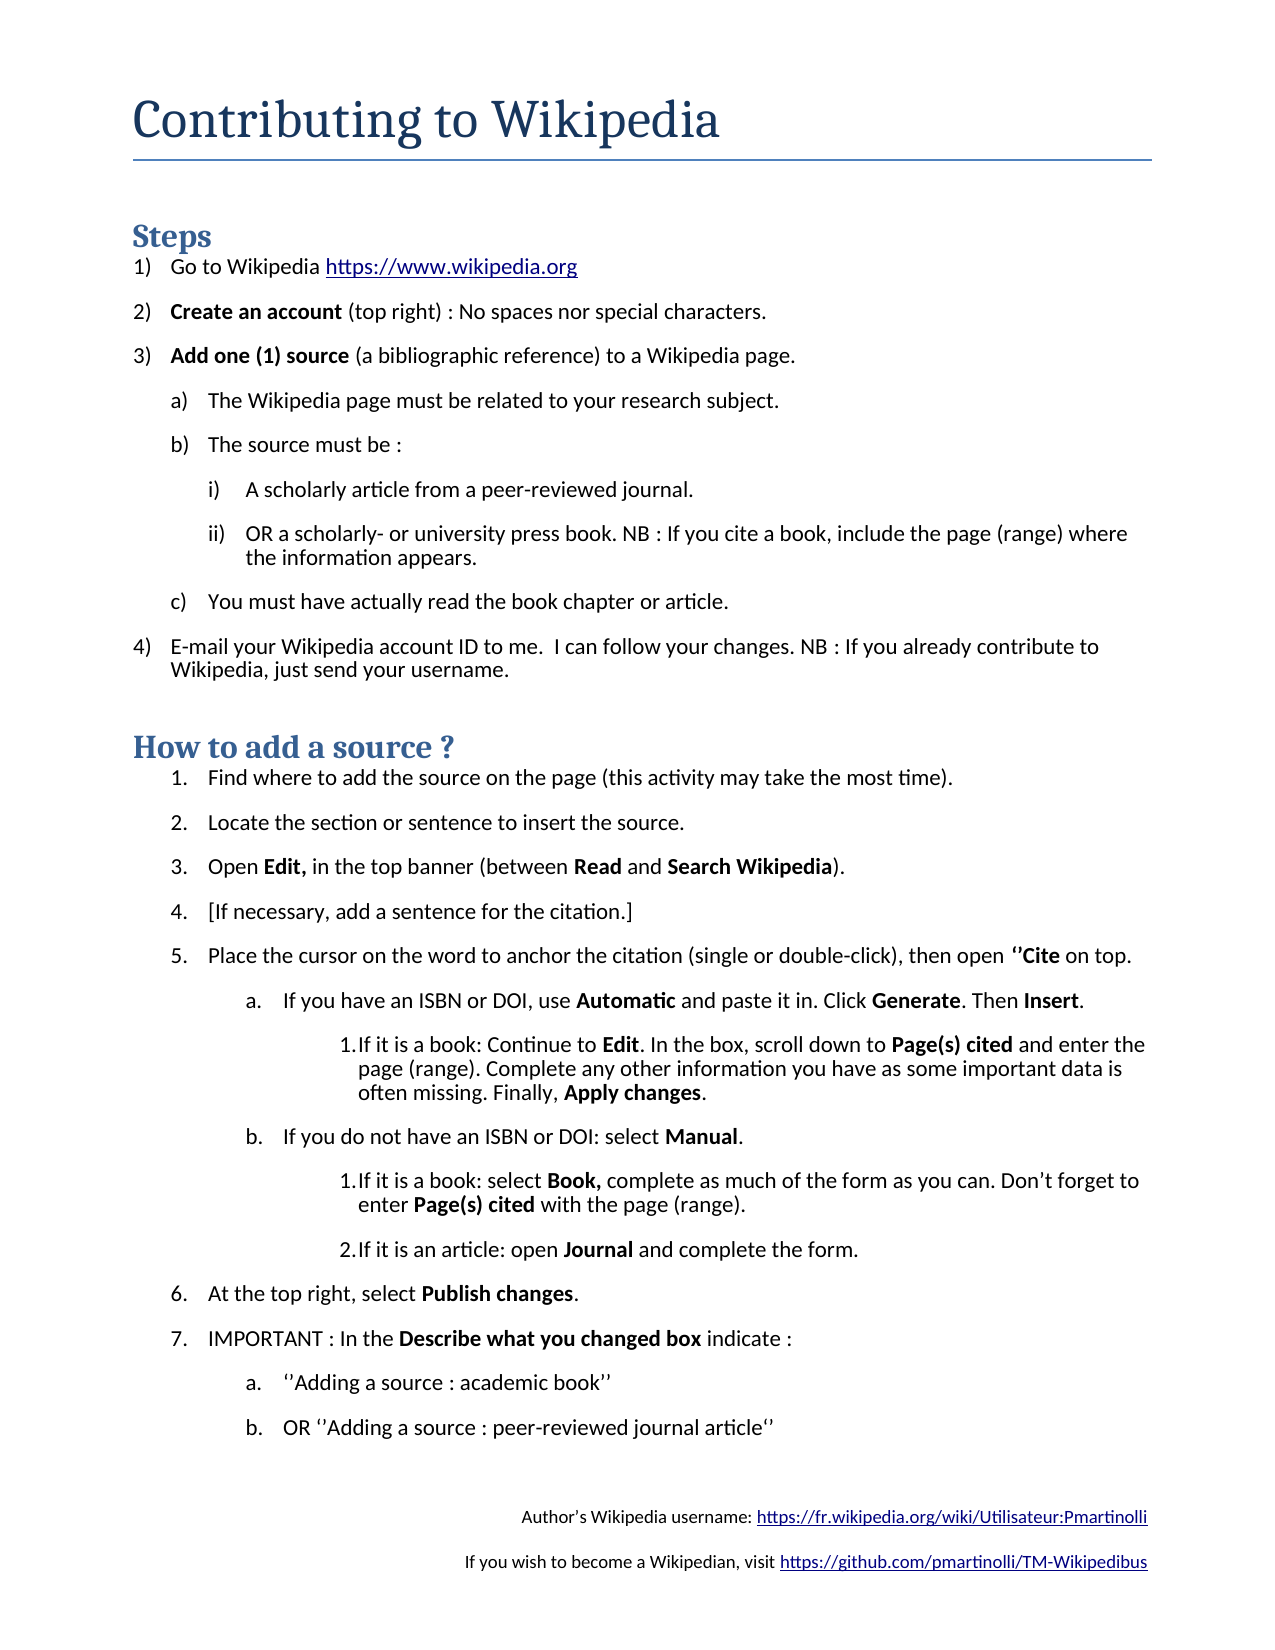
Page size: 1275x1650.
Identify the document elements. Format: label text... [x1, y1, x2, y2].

list You must have actually read the book chapter or article. [170, 591, 1152, 614]
list Locate the section or sentence to insert the source. [170, 811, 1152, 835]
list If you do not have an ISBN or DOI: select Manual. [245, 1126, 1152, 1149]
list ‘’Adding a source : academic book’’ [245, 1372, 1152, 1395]
list OR a scholarly- or university press book. NB : If you cite a book, include the page (range) where the information appears. [208, 523, 1152, 570]
list If it is an article: open Journal and complete the form. [339, 1238, 1152, 1262]
list [If necessary, add a sentence for the citation.] [170, 900, 1152, 924]
subtitle How to add a source ? [133, 728, 1152, 767]
text If you wish to become a Wikipedian, visit https://github.com/pmartinolli/TM-Wikipedibus [133, 1549, 1152, 1573]
text Author’s Wikipedia username: https://fr.wikipedia.org/wiki/Utilisateur:Pmartinolli [133, 1505, 1152, 1529]
list E-mail your Wikipedia account ID to me. I can follow your changes. NB : If you already contribute to Wikipedia, just send your username. [133, 635, 1152, 683]
list Place the cursor on the word to anchor the citation (single or double-click), then open ‘’Cite on top. [170, 945, 1152, 968]
list The source must be : [170, 434, 1152, 457]
list Add one (1) source (a bibliographic reference) to a Wikipedia page. [133, 345, 1152, 368]
list The Wikipedia page must be related to your research subject. [170, 389, 1152, 413]
list If it is a book: select Book, complete as much of the form as you can. Don’t forget to enter Page(s) cited with the page (range). [339, 1170, 1152, 1217]
list A scholarly article from a peer-reviewed journal. [208, 478, 1152, 502]
list IMPORTANT : In the Describe what you changed box indicate : [170, 1327, 1152, 1351]
list At the top right, select Publish changes. [170, 1283, 1152, 1306]
list Find where to add the source on the page (this activity may take the most time). [170, 767, 1152, 791]
title Contributing to Wikipedia [133, 89, 1152, 159]
list Create an account (top right) : No spaces nor special characters. [133, 300, 1152, 324]
list Go to Wikipedia https://www.wikipedia.org [133, 256, 1152, 279]
list If you have an ISBN or DOI, use Automatic and paste it in. Click Generate. Then Insert. [245, 989, 1152, 1013]
list OR ‘’Adding a source : peer-reviewed journal article‘’ [245, 1416, 1152, 1440]
list If it is a book: Continue to Edit. In the box, scroll down to Page(s) cited and enter the page (range). Complete any other information you have as some important data is often missing. Finally, Apply changes. [339, 1034, 1152, 1105]
list Open Edit, in the top banner (between Read and Search Wikipedia). [170, 856, 1152, 879]
subtitle Steps [133, 218, 1152, 256]
